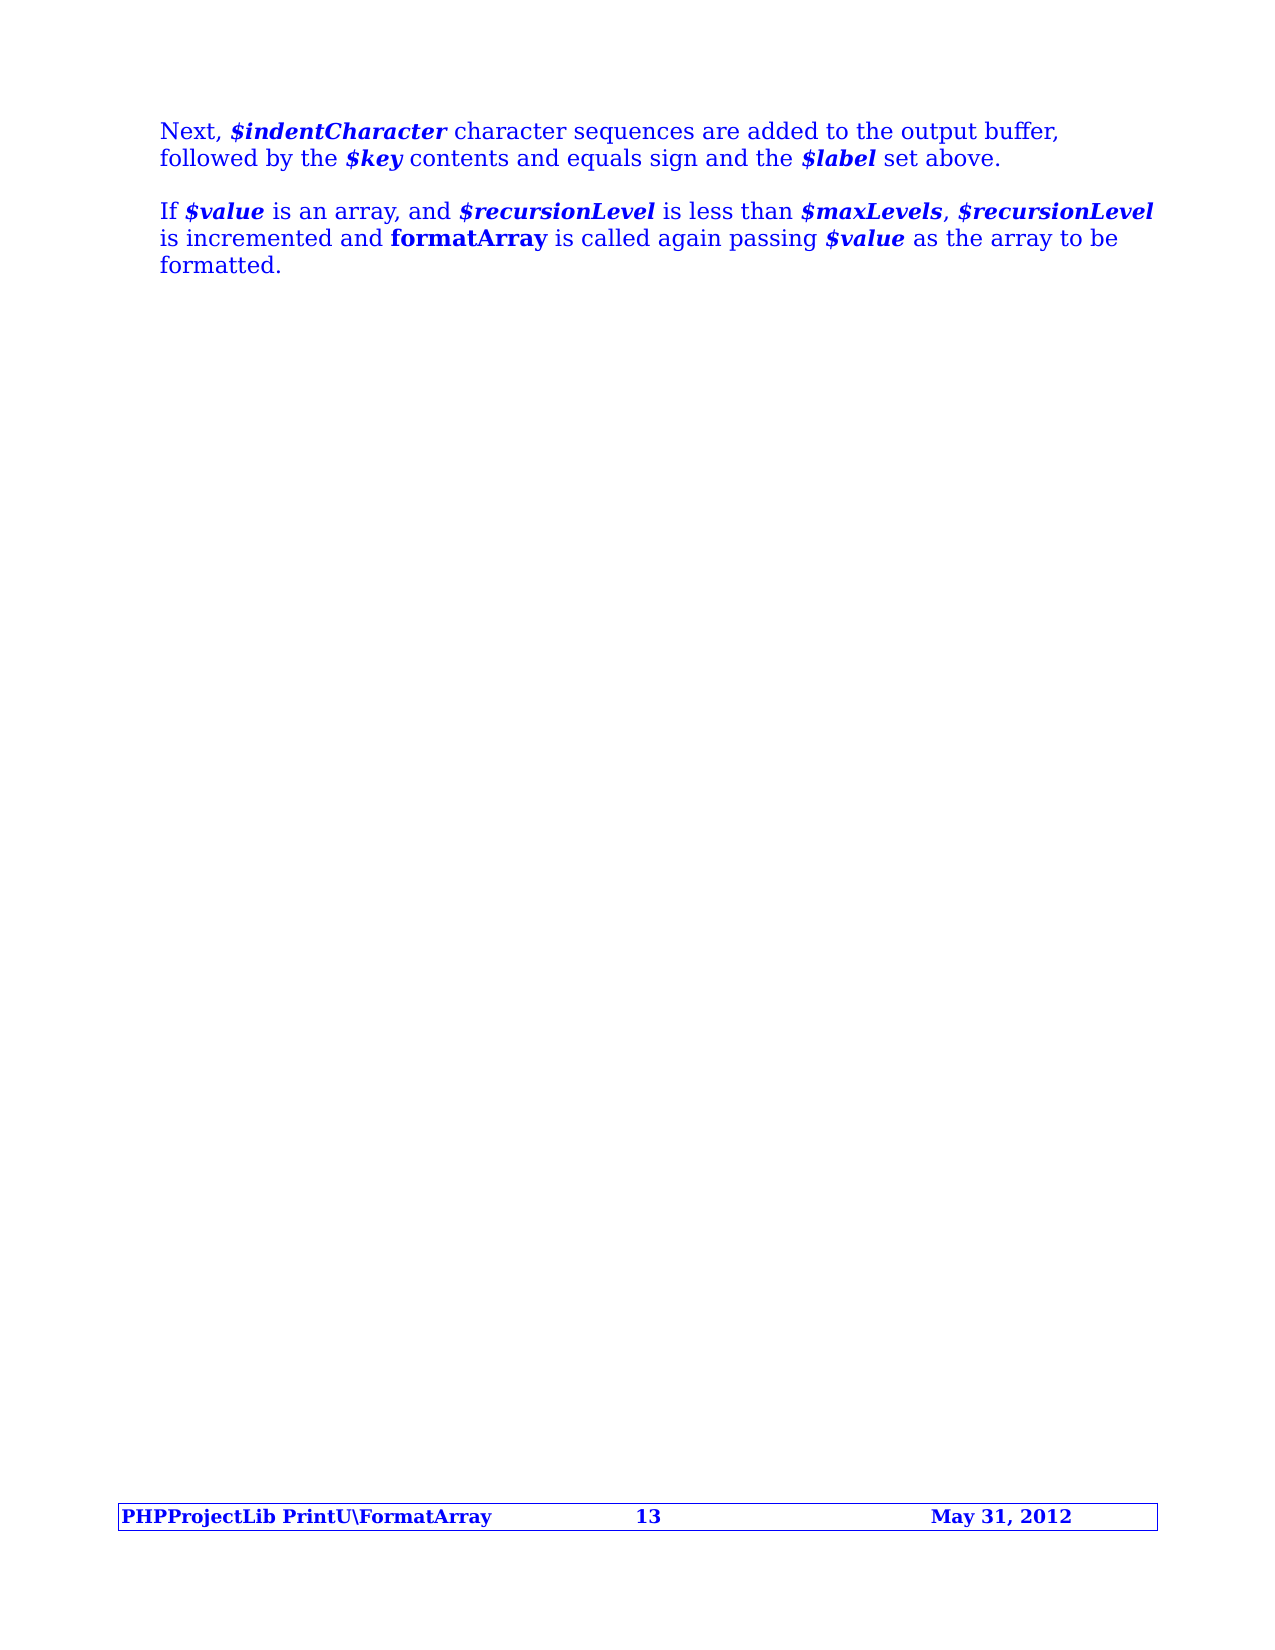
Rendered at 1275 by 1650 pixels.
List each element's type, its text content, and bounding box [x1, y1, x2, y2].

text Next, $indentCharacter character sequences are added to the output buffer, followed by the $key contents and equals sign and the $label set above. [159, 118, 1157, 171]
text If $value is an array, and $recursionLevel is less than $maxLevels, $recursionLevel is incremented and formatArray is called again passing $value as the array to be formatted. [159, 198, 1157, 279]
